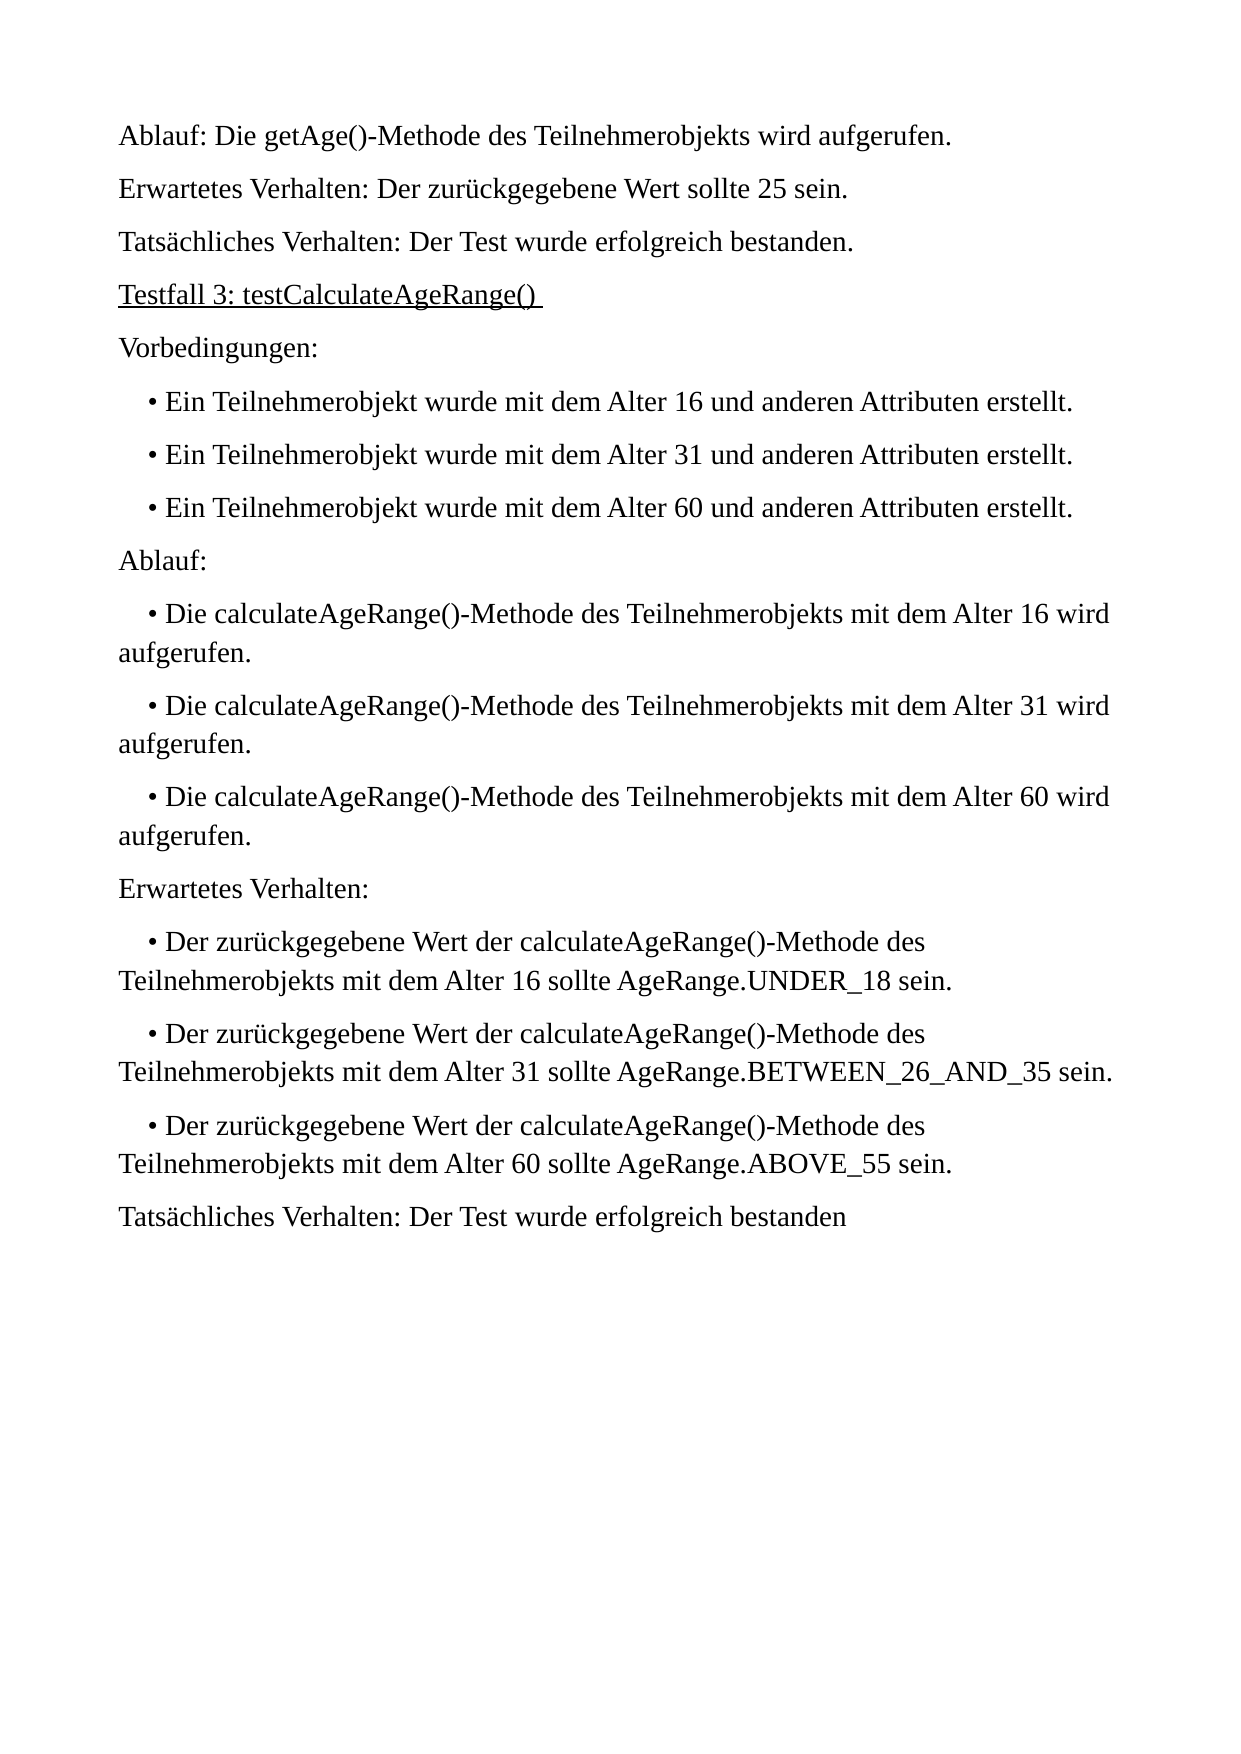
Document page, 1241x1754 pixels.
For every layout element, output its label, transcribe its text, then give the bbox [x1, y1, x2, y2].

text Testfall 3: testCalculateAgeRange() [118, 277, 1122, 311]
text • Der zurückgegebene Wert der calculateAgeRange()-Methode des Teilnehmerobjekts mit dem Alter 31 sollte AgeRange.BETWEEN_26_AND_35 sein. [118, 1016, 1122, 1088]
text Vorbedingungen: [118, 331, 1122, 364]
text • Die calculateAgeRange()-Methode des Teilnehmerobjekts mit dem Alter 31 wird aufgerufen. [118, 688, 1122, 760]
text Tatsächliches Verhalten: Der Test wurde erfolgreich bestanden [118, 1199, 1122, 1233]
text • Ein Teilnehmerobjekt wurde mit dem Alter 16 und anderen Attributen erstellt. [118, 384, 1122, 417]
text Erwartetes Verhalten: Der zurückgegebene Wert sollte 25 sein. [118, 171, 1122, 205]
text Tatsächliches Verhalten: Der Test wurde erfolgreich bestanden. [118, 224, 1122, 258]
text • Ein Teilnehmerobjekt wurde mit dem Alter 31 und anderen Attributen erstellt. [118, 437, 1122, 470]
text Ablauf: [118, 543, 1122, 577]
text • Die calculateAgeRange()-Methode des Teilnehmerobjekts mit dem Alter 16 wird aufgerufen. [118, 596, 1122, 668]
text Ablauf: Die getAge()-Methode des Teilnehmerobjekts wird aufgerufen. [118, 118, 1122, 152]
text • Die calculateAgeRange()-Methode des Teilnehmerobjekts mit dem Alter 60 wird aufgerufen. [118, 779, 1122, 852]
text • Ein Teilnehmerobjekt wurde mit dem Alter 60 und anderen Attributen erstellt. [118, 490, 1122, 523]
text Erwartetes Verhalten: [118, 871, 1122, 905]
text • Der zurückgegebene Wert der calculateAgeRange()-Methode des Teilnehmerobjekts mit dem Alter 60 sollte AgeRange.ABOVE_55 sein. [118, 1108, 1122, 1180]
text • Der zurückgegebene Wert der calculateAgeRange()-Methode des Teilnehmerobjekts mit dem Alter 16 sollte AgeRange.UNDER_18 sein. [118, 924, 1122, 996]
